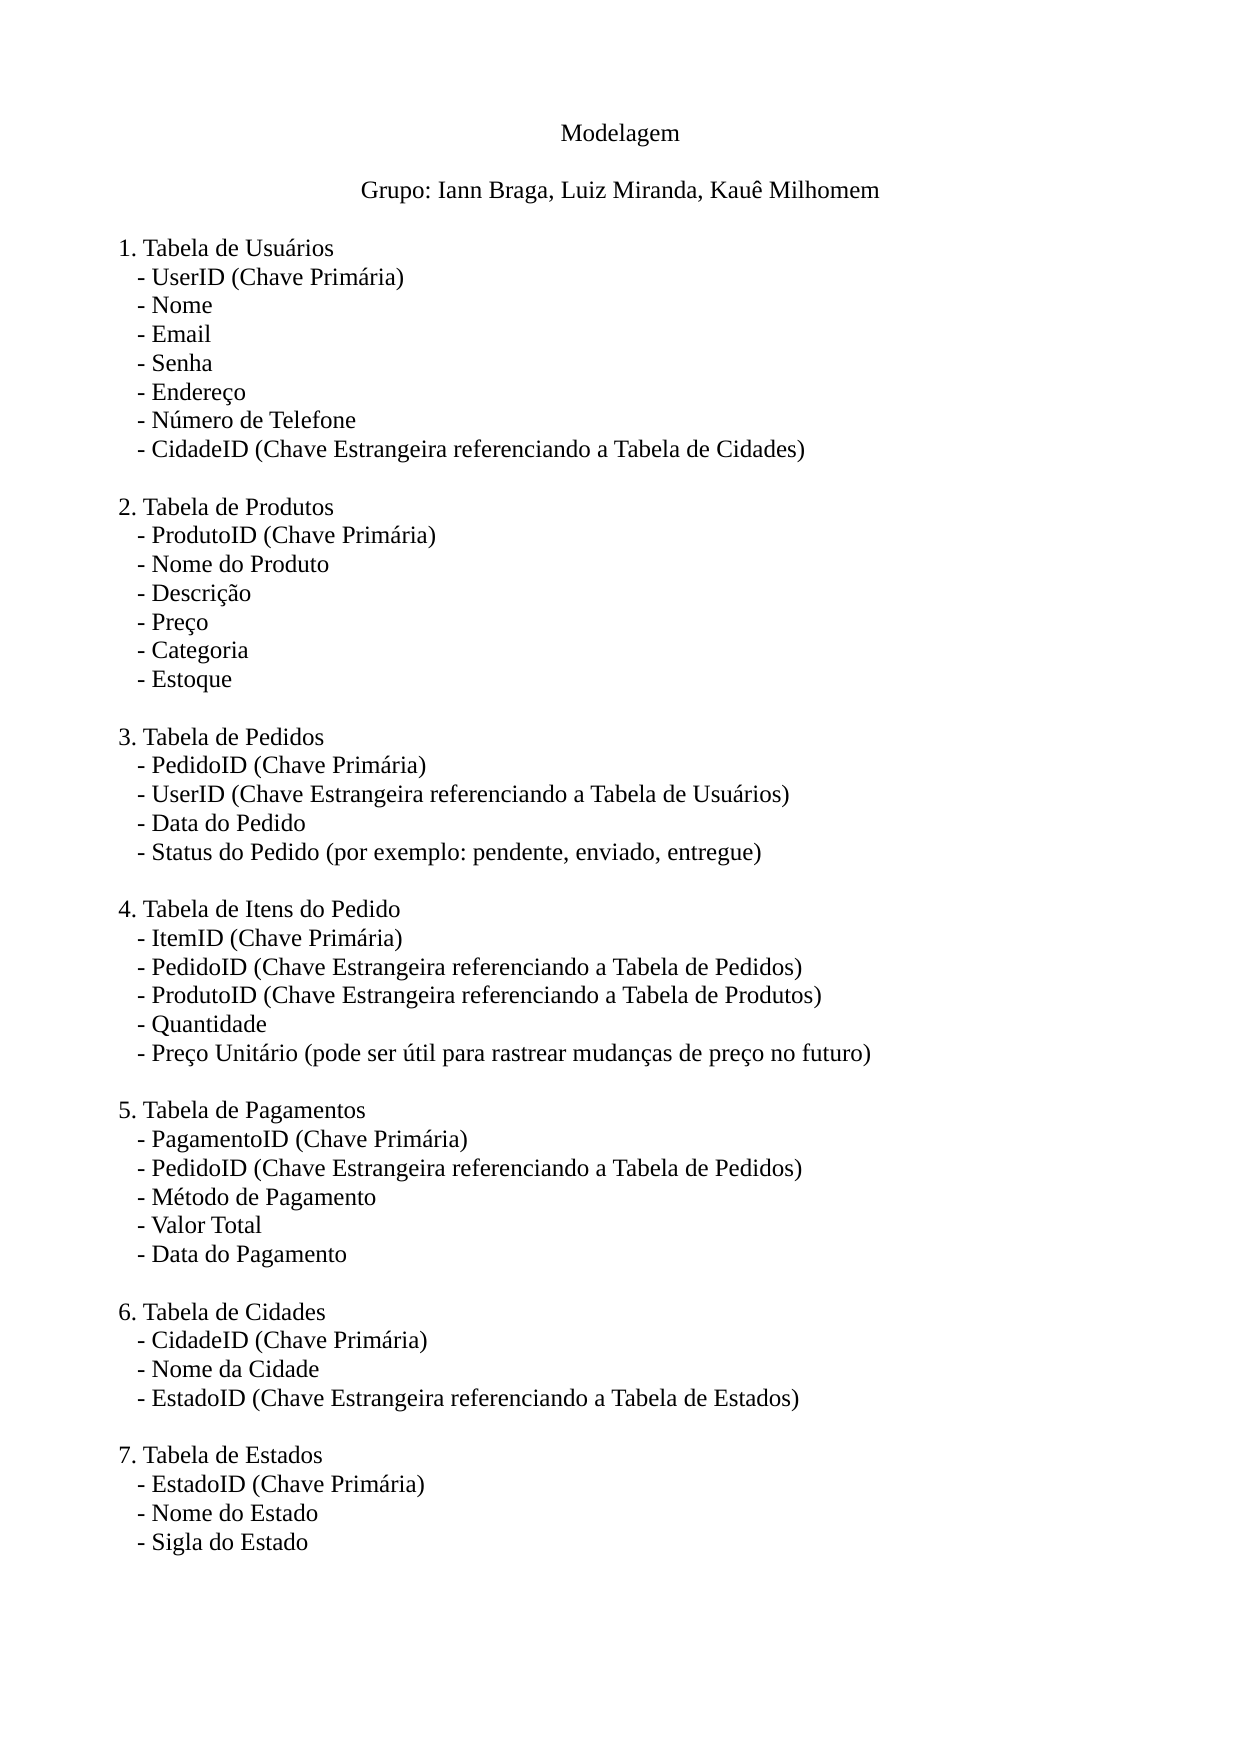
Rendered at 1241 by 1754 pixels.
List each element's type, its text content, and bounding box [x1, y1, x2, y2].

text - Categoria [118, 636, 1122, 664]
text - Sigla do Estado [118, 1527, 1122, 1556]
text - PedidoID (Chave Estrangeira referenciando a Tabela de Pedidos) [118, 952, 1122, 981]
text 1. Tabela de Usuários [118, 233, 1122, 262]
text - PedidoID (Chave Estrangeira referenciando a Tabela de Pedidos) [118, 1153, 1122, 1182]
text - Descrição [118, 578, 1122, 607]
text - Data do Pedido [118, 808, 1122, 837]
text - Nome do Produto [118, 549, 1122, 578]
text - Método de Pagamento [118, 1182, 1122, 1211]
text - Preço [118, 607, 1122, 636]
text - Estoque [118, 664, 1122, 693]
text - Número de Telefone [118, 406, 1122, 434]
text - PagamentoID (Chave Primária) [118, 1124, 1122, 1153]
text - ProdutoID (Chave Primária) [118, 521, 1122, 549]
text - Endereço [118, 377, 1122, 406]
text - Nome da Cidade [118, 1354, 1122, 1383]
text - ItemID (Chave Primária) [118, 923, 1122, 952]
text - Valor Total [118, 1211, 1122, 1239]
text 5. Tabela de Pagamentos [118, 1096, 1122, 1124]
text - CidadeID (Chave Estrangeira referenciando a Tabela de Cidades) [118, 434, 1122, 463]
text 4. Tabela de Itens do Pedido [118, 894, 1122, 923]
text Grupo: Iann Braga, Luiz Miranda, Kauê Milhomem [118, 176, 1122, 204]
text - Data do Pagamento [118, 1239, 1122, 1268]
text - PedidoID (Chave Primária) [118, 751, 1122, 779]
text 3. Tabela de Pedidos [118, 722, 1122, 751]
text - UserID (Chave Estrangeira referenciando a Tabela de Usuários) [118, 779, 1122, 808]
text - UserID (Chave Primária) [118, 262, 1122, 291]
text - Senha [118, 348, 1122, 377]
text - Status do Pedido (por exemplo: pendente, enviado, entregue) [118, 837, 1122, 866]
text - Nome do Estado [118, 1498, 1122, 1527]
text - CidadeID (Chave Primária) [118, 1326, 1122, 1354]
text - Email [118, 319, 1122, 348]
text - EstadoID (Chave Primária) [118, 1469, 1122, 1498]
text - Nome [118, 291, 1122, 319]
text 2. Tabela de Produtos [118, 492, 1122, 521]
text - Quantidade [118, 1009, 1122, 1038]
text - Preço Unitário (pode ser útil para rastrear mudanças de preço no futuro) [118, 1038, 1122, 1067]
text Modelagem [118, 118, 1122, 147]
text - EstadoID (Chave Estrangeira referenciando a Tabela de Estados) [118, 1383, 1122, 1412]
text 6. Tabela de Cidades [118, 1297, 1122, 1326]
text - ProdutoID (Chave Estrangeira referenciando a Tabela de Produtos) [118, 981, 1122, 1009]
text 7. Tabela de Estados [118, 1441, 1122, 1469]
